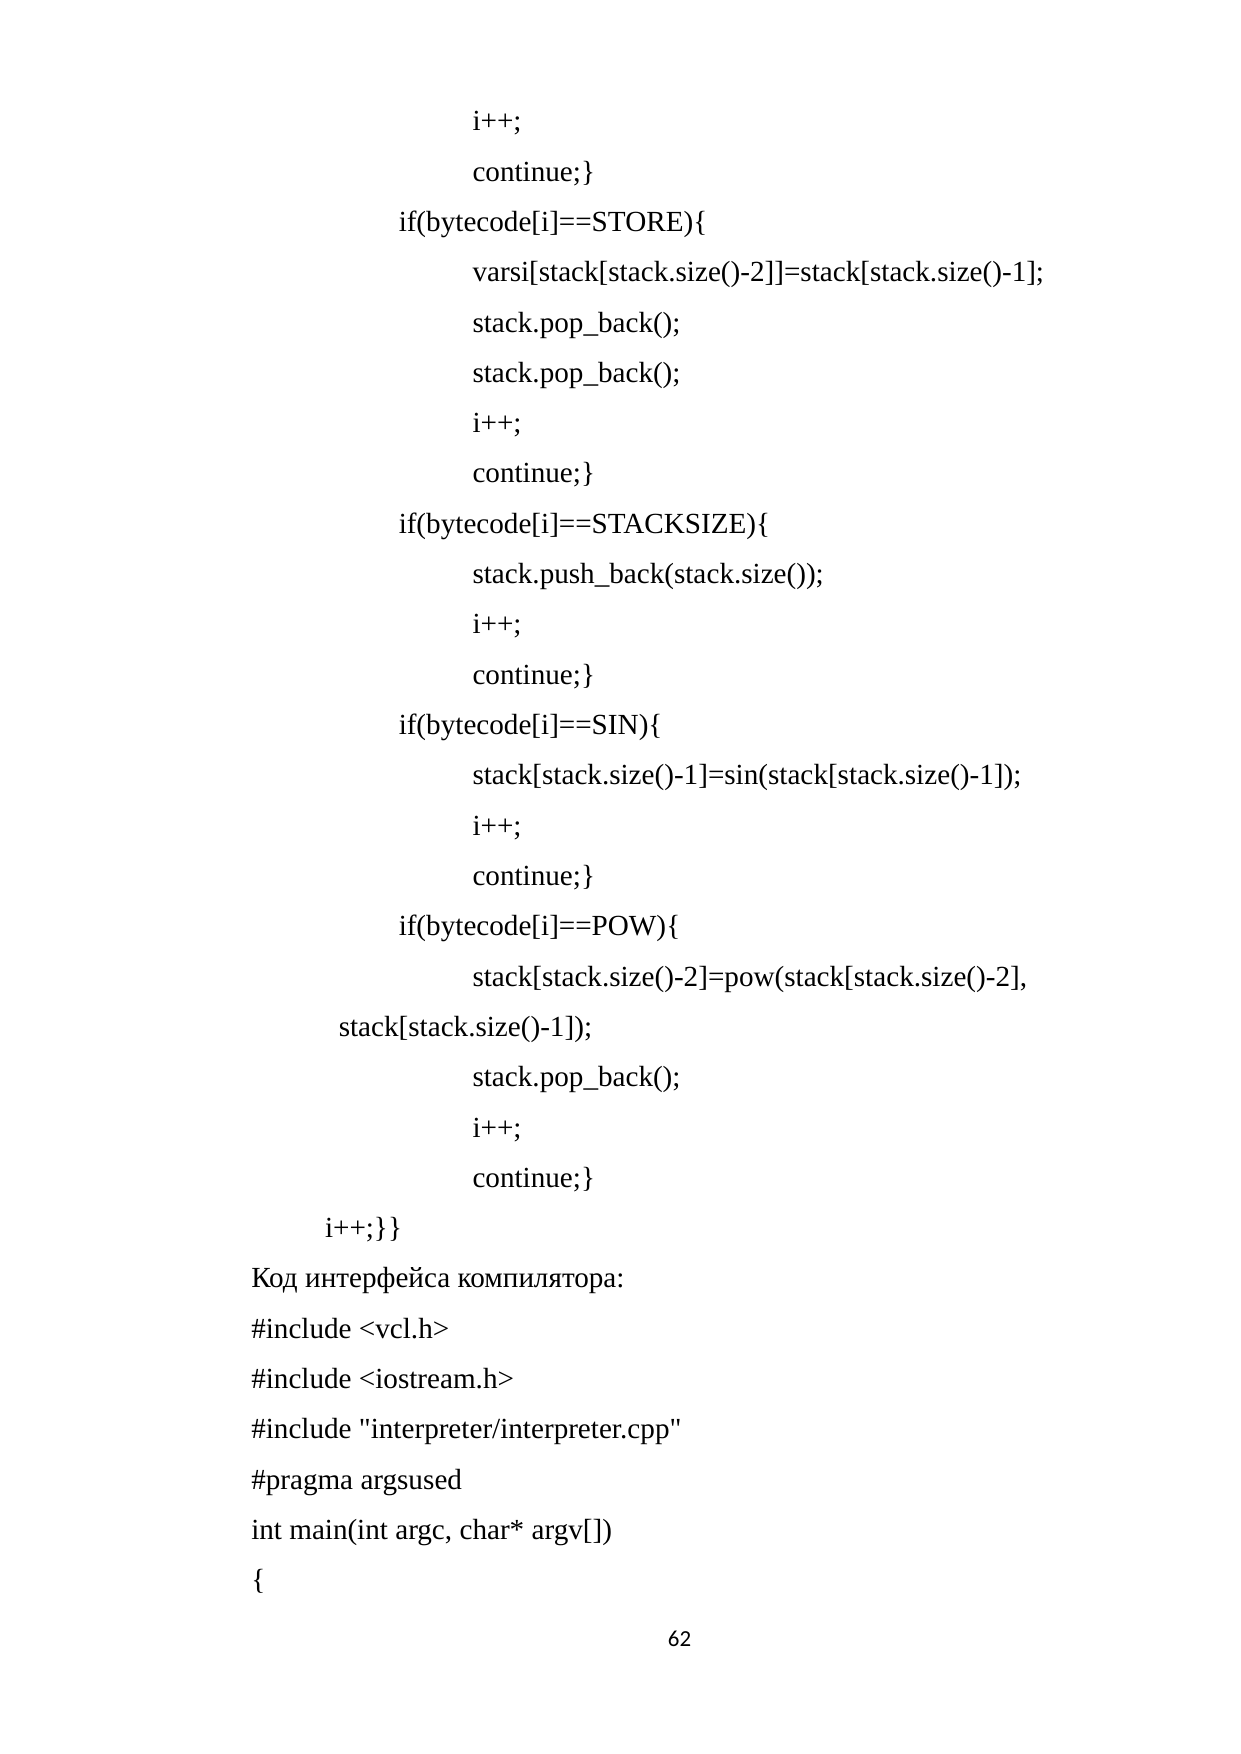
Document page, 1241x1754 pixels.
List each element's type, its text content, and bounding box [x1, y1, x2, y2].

subtitle #pragma argsused [177, 1462, 1181, 1495]
subtitle #include "interpreter/interpreter.cpp" [177, 1412, 1181, 1445]
subtitle Код интерфейса компилятора: [177, 1261, 1181, 1294]
subtitle { [177, 1562, 1181, 1596]
subtitle i++; [177, 1110, 1181, 1143]
subtitle if(bytecode[i]==SIN){ [177, 707, 1181, 741]
subtitle #include <vcl.h> [177, 1311, 1181, 1344]
subtitle if(bytecode[i]==STACKSIZE){ [177, 506, 1181, 539]
subtitle i++; [177, 103, 1181, 137]
subtitle continue;} [177, 456, 1181, 489]
subtitle varsi[stack[stack.size()-2]]=stack[stack.size()-1]; [177, 254, 1181, 288]
subtitle int main(int argc, char* argv[]) [177, 1512, 1181, 1546]
subtitle i++; [177, 808, 1181, 841]
subtitle continue;} [177, 858, 1181, 892]
subtitle stack.push_back(stack.size()); [177, 556, 1181, 590]
subtitle continue;} [177, 154, 1181, 187]
subtitle stack[stack.size()-2]=pow(stack[stack.size()-2], [177, 959, 1181, 992]
subtitle if(bytecode[i]==POW){ [177, 908, 1181, 942]
subtitle stack.pop_back(); [177, 355, 1181, 388]
subtitle stack[stack.size()-1]=sin(stack[stack.size()-1]); [177, 757, 1181, 791]
subtitle i++; [177, 405, 1181, 439]
subtitle if(bytecode[i]==STORE){ [177, 204, 1181, 238]
subtitle stack.pop_back(); [177, 1059, 1181, 1093]
subtitle i++; [177, 607, 1181, 640]
subtitle continue;} [177, 657, 1181, 690]
subtitle continue;} [177, 1160, 1181, 1193]
subtitle #include <iostream.h> [177, 1361, 1181, 1395]
subtitle stack[stack.size()-1]); [177, 1009, 1181, 1043]
subtitle stack.pop_back(); [177, 305, 1181, 338]
subtitle i++;}} [177, 1210, 1181, 1244]
